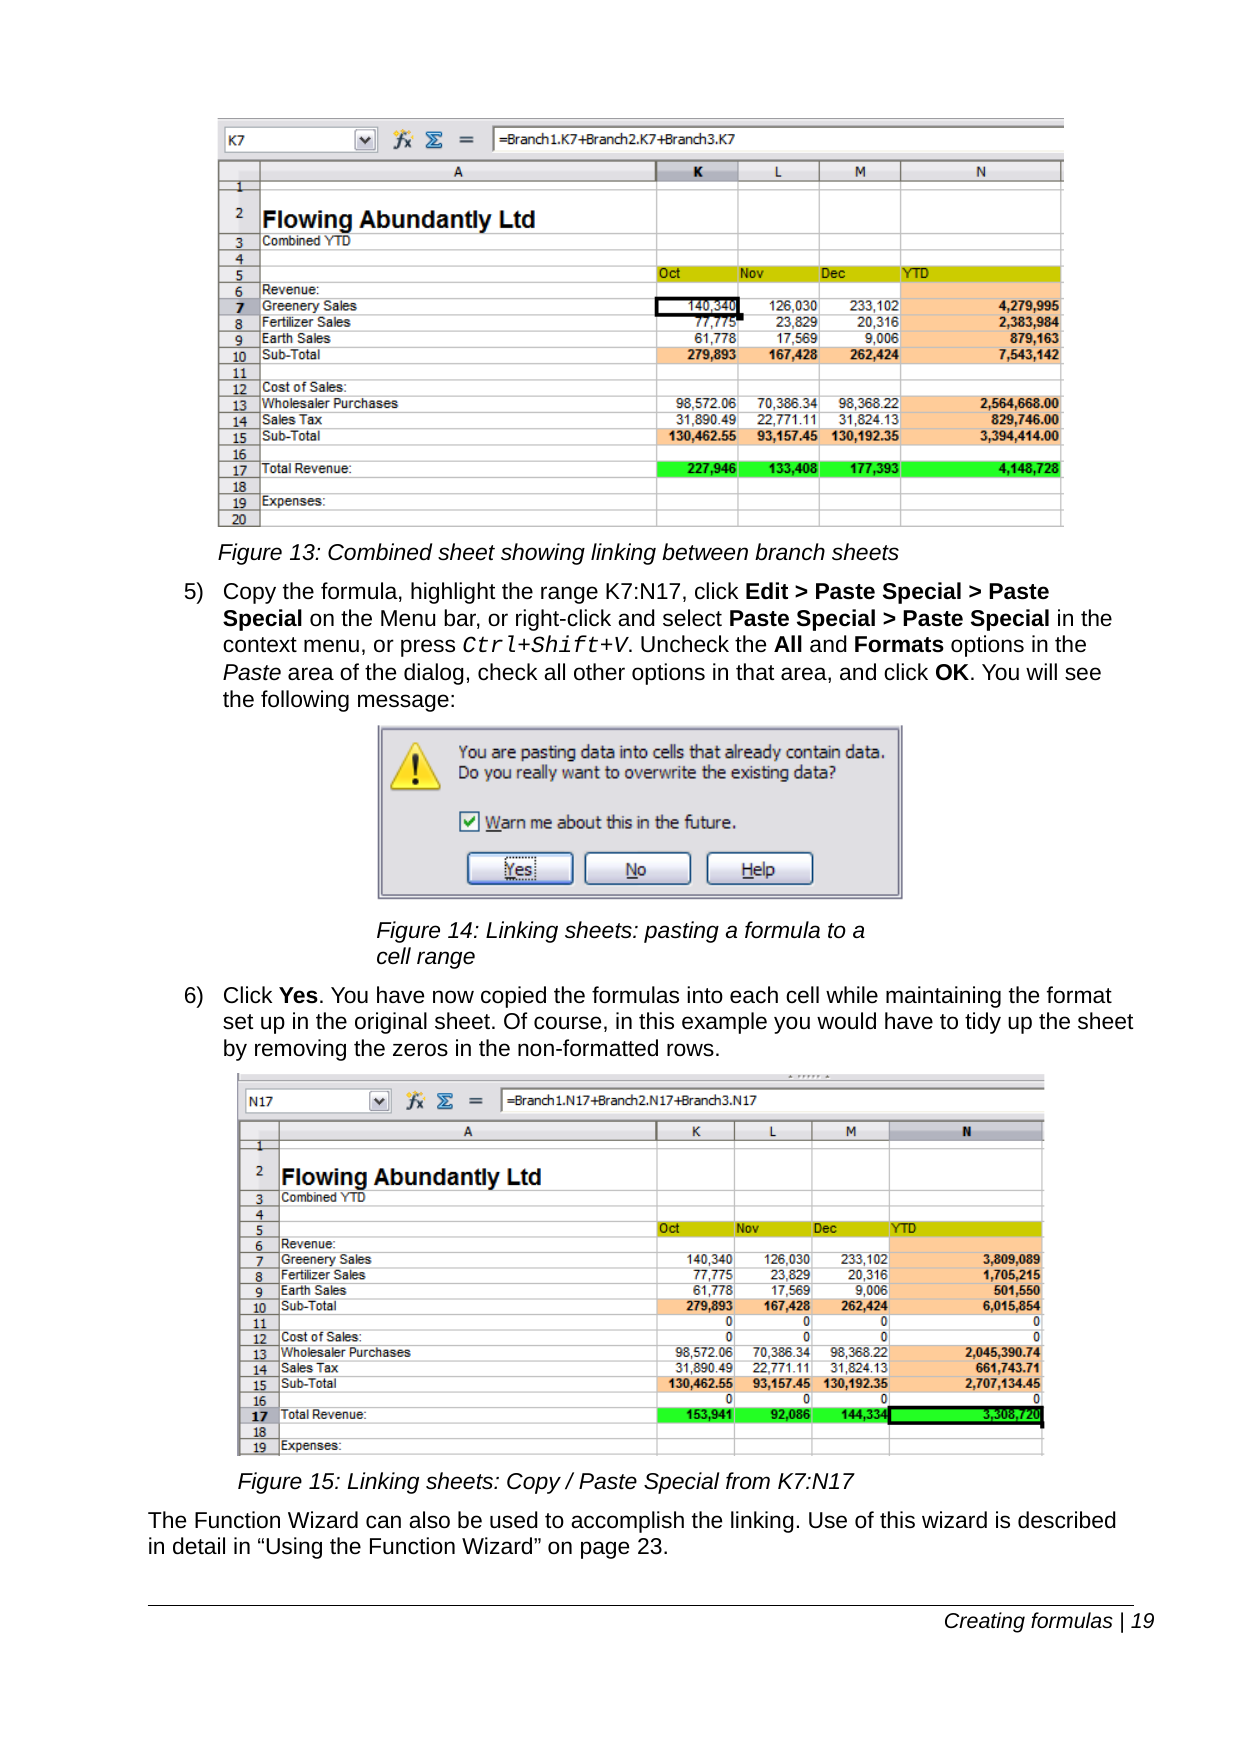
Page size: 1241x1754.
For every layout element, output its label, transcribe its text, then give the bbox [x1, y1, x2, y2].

picture [376, 724, 906, 904]
text Figure 15: Linking sheets: Copy / Paste Special from K7:N17 [237, 1468, 1044, 1494]
list Copy the formula, highlight the range K7:N17, click Edit > Paste Special > Paste Special on the Menu bar, or right-click and select Paste Special > Paste Special in the context menu, or press Ctrl+Shift+V. Uncheck the All and Formats options in the Paste area of the dialog, check all other options in that area, and click OK. You will see the following message: [204, 578, 1134, 712]
list Click Yes. You have now copied the formulas into each cell while maintaining the format set up in the original sheet. Of course, in this example you would have to tidy up the sheet by removing the zeros in the non-formatted rows. [204, 982, 1134, 1061]
text The Function Wizard can also be used to accomplish the linking. Use of this wizard is described in detail in “Using the Function Wizard” on page 23. [148, 1507, 1134, 1559]
picture [237, 1073, 1045, 1456]
picture [217, 118, 1064, 527]
text Figure 14: Linking sheets: pasting a formula to a cell range [376, 917, 906, 969]
text Figure 13: Combined sheet showing linking between branch sheets [218, 539, 1064, 566]
